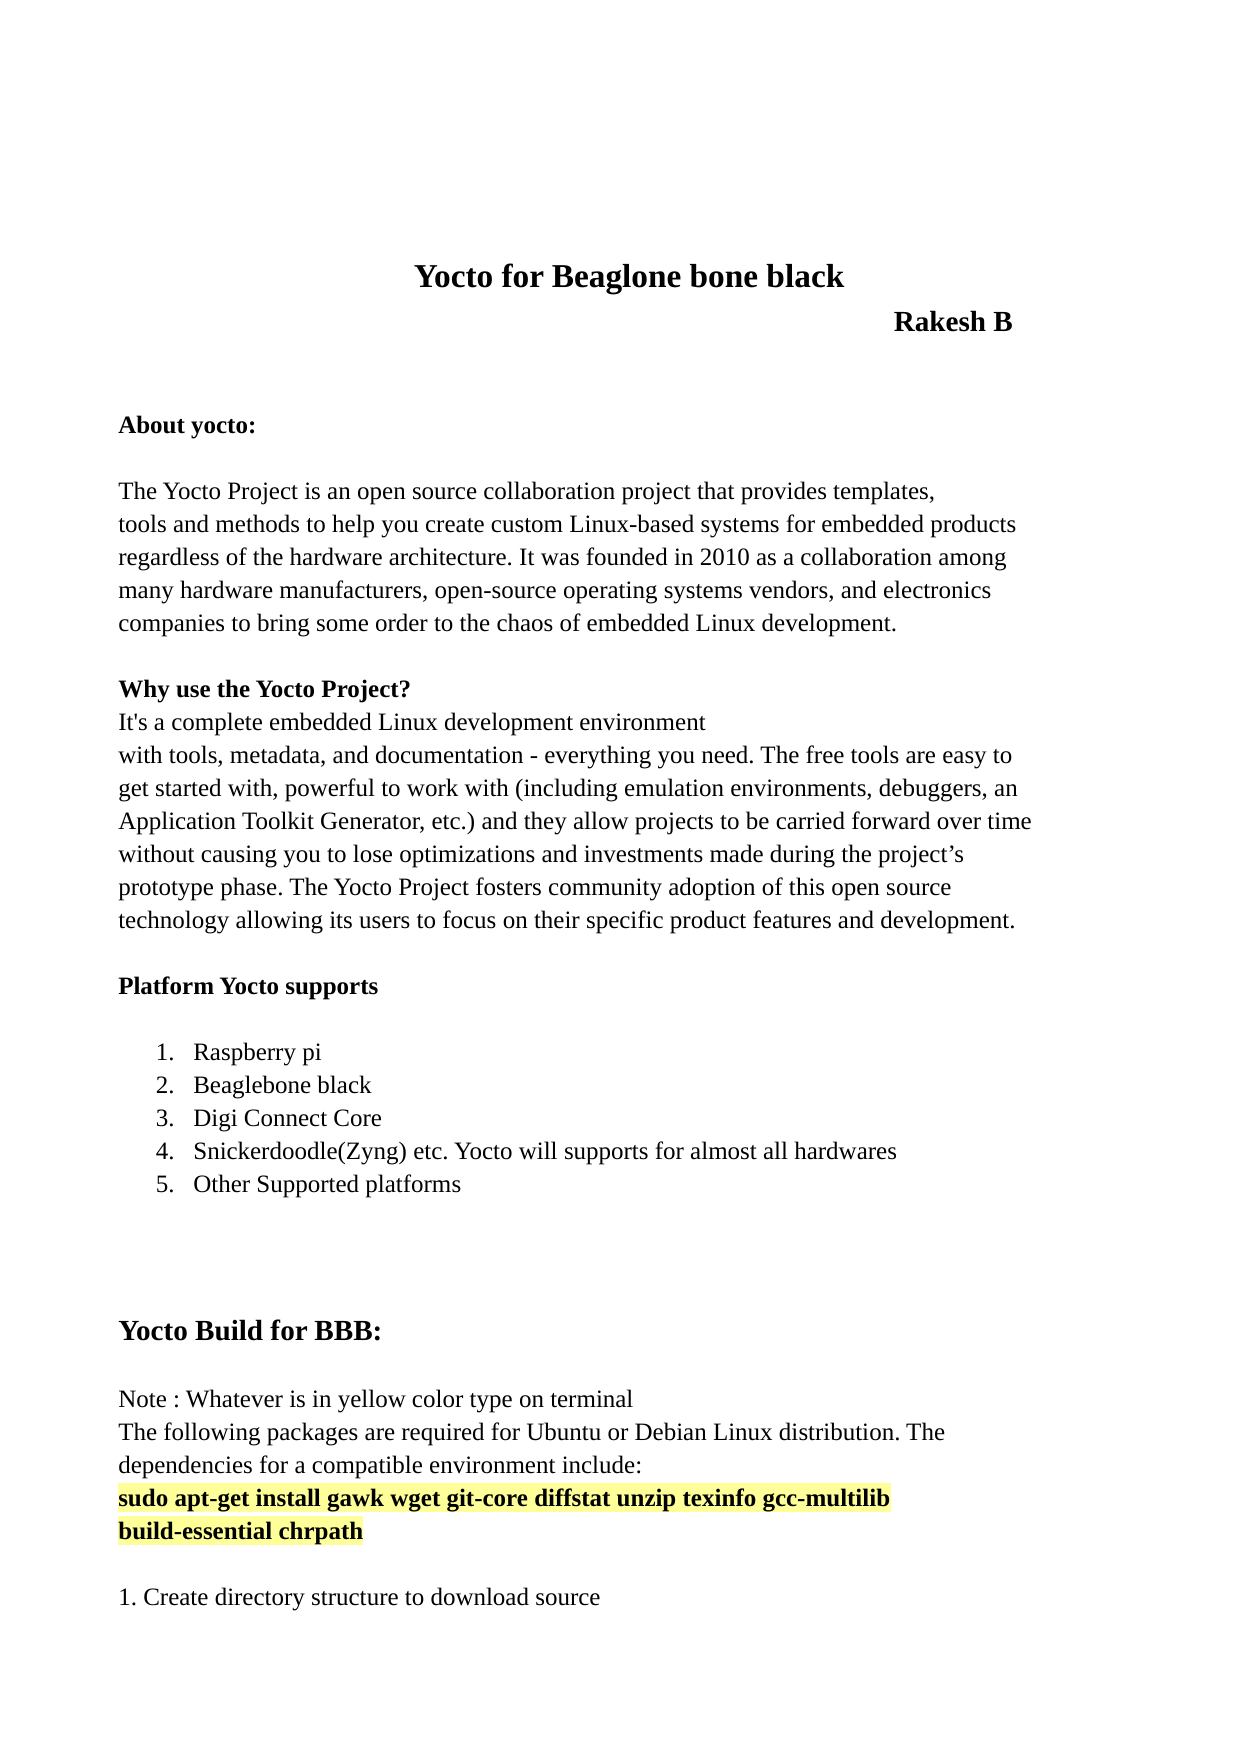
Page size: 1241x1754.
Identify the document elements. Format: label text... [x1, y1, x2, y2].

text It's a complete embedded Linux development environment [118, 707, 1122, 736]
text prototype phase. The Yocto Project fosters community adoption of this open source [118, 872, 1122, 901]
text 1. Create directory structure to download source [118, 1582, 1122, 1611]
text Note : Whatever is in yellow color type on terminal [118, 1384, 1122, 1413]
text tools and methods to help you create custom Linux-based systems for embedded products [118, 509, 1122, 538]
text Application Toolkit Generator, etc.) and they allow projects to be carried forward over time [118, 806, 1122, 835]
text many hardware manufacturers, open-source operating systems vendors, and electronics [118, 575, 1122, 604]
list Snickerdoodle(Zyng) etc. Yocto will supports for almost all hardwares [156, 1136, 1122, 1165]
text without causing you to lose optimizations and investments made during the project’s [118, 839, 1122, 868]
text sudo apt-get install gawk wget git-core diffstat unzip texinfo gcc-multilib [118, 1483, 1122, 1512]
text Why use the Yocto Project? [118, 674, 1122, 703]
list Raspberry pi [156, 1037, 1122, 1066]
text Platform Yocto supports [118, 971, 1122, 1000]
text get started with, powerful to work with (including emulation environments, debuggers, an [118, 773, 1122, 802]
text dependencies for a compatible environment include: [118, 1450, 1122, 1479]
text with tools, metadata, and documentation - everything you need. The free tools are easy to [118, 740, 1122, 769]
text The Yocto Project is an open source collaboration project that provides templates, [118, 476, 1122, 505]
text The following packages are required for Ubuntu or Debian Linux distribution. The [118, 1417, 1122, 1446]
list Other Supported platforms [156, 1169, 1122, 1198]
text Yocto Build for BBB: [118, 1313, 1122, 1346]
list Digi Connect Core [156, 1103, 1122, 1132]
text companies to bring some order to the chaos of embedded Linux development. [118, 608, 1122, 637]
text technology allowing its users to focus on their specific product features and development. [118, 905, 1122, 934]
list Beaglebone black [156, 1070, 1122, 1099]
text build-essential chrpath [118, 1516, 1122, 1545]
text regardless of the hardware architecture. It was founded in 2010 as a collaboration among [118, 542, 1122, 571]
text Yocto for Beaglone bone black Rakesh B [118, 256, 1122, 338]
text About yocto: [118, 410, 1122, 439]
